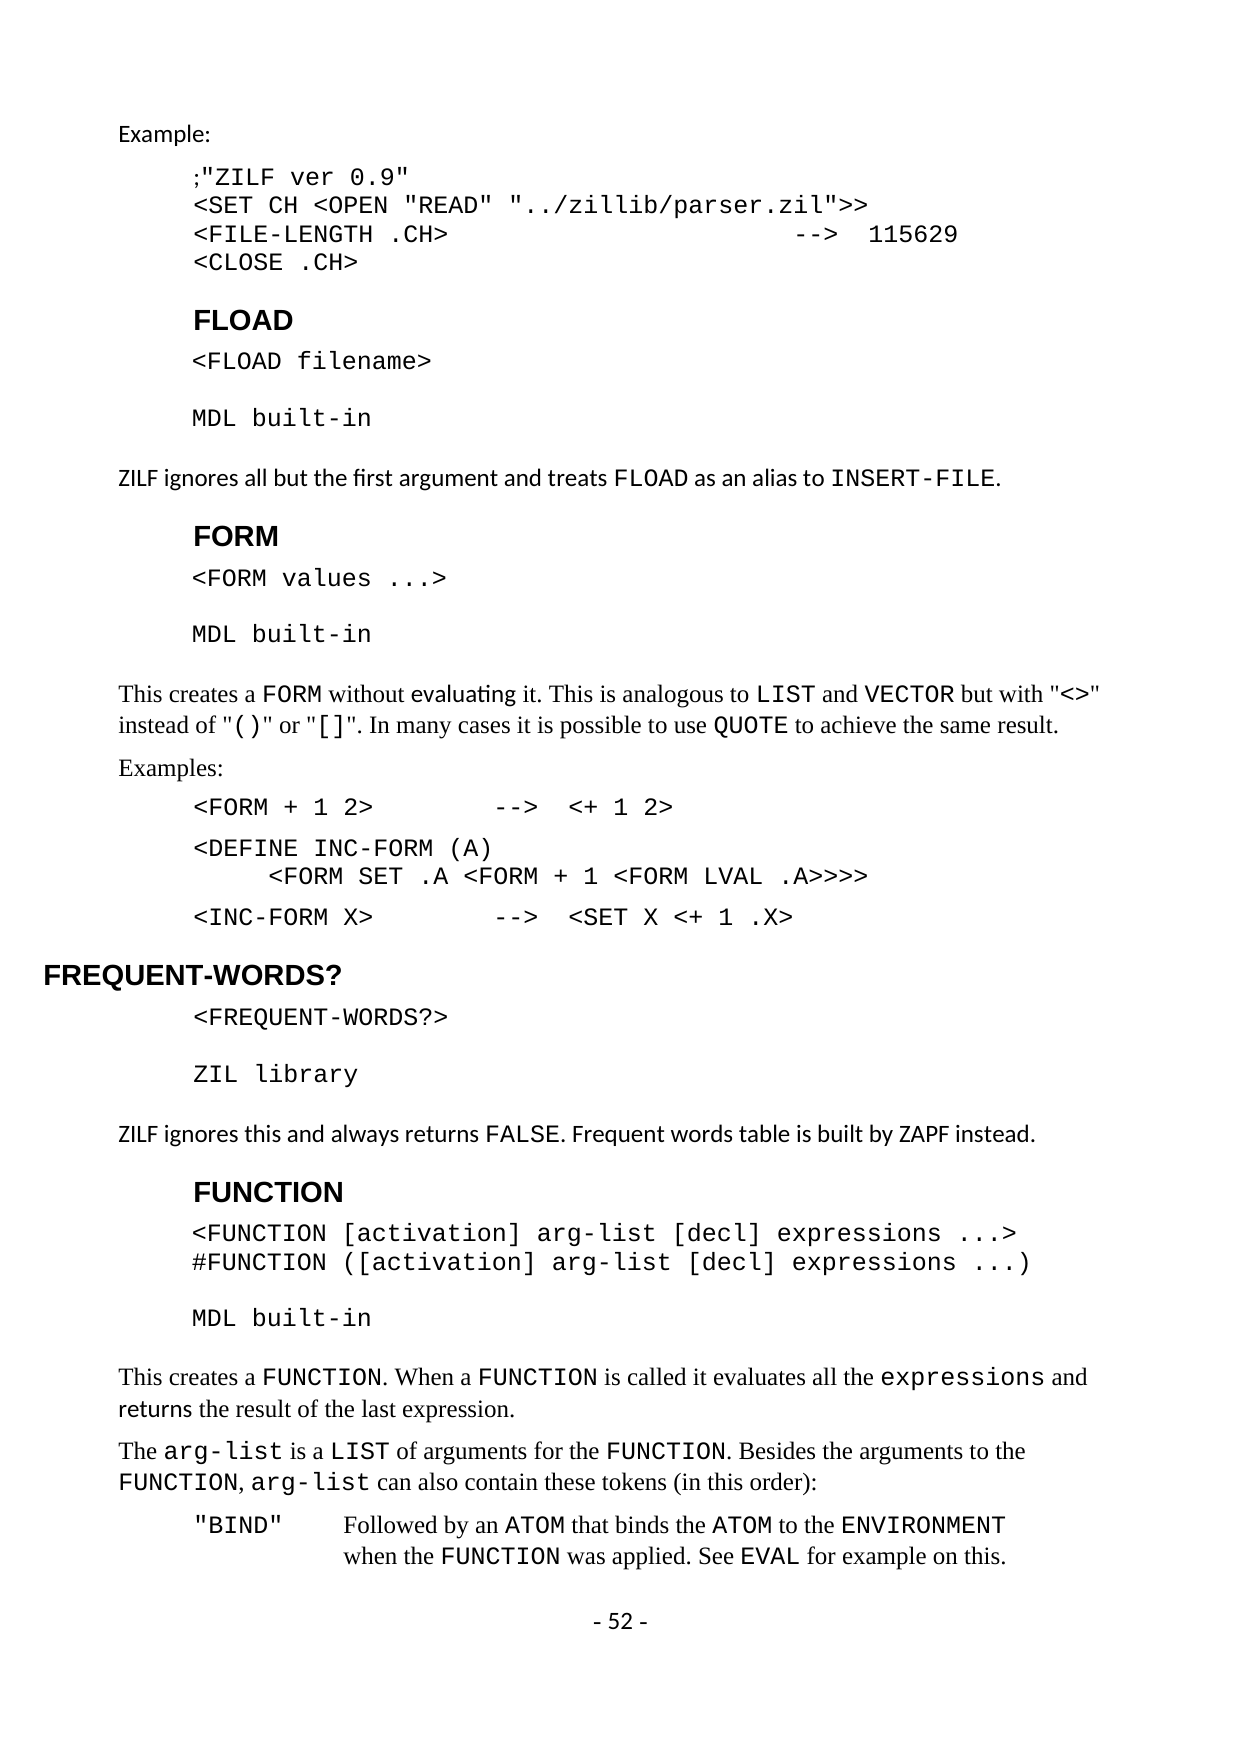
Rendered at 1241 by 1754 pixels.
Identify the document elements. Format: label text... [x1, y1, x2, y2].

subtitle FLOAD [118, 303, 1122, 336]
text <FUNCTION [activation] arg-list [decl] expressions ...> [192, 1221, 1122, 1249]
text <FORM + 1 2> --> <+ 1 2> [118, 795, 1122, 823]
text This creates a FUNCTION. When a FUNCTION is called it evaluates all the expressions and returns the result of the last expression. [118, 1362, 1122, 1424]
text The arg-list is a LIST of arguments for the FUNCTION. Besides the arguments to the FUNCTION, arg-list can also contain these tokens (in this order): [118, 1436, 1122, 1498]
subtitle FUNCTION [118, 1175, 1122, 1208]
text ;"ZILF ver 0.9" <SET CH <OPEN "READ" "../zillib/parser.zil">> <FILE-LENGTH .CH> --> 115629 <CLOSE .CH> [118, 161, 1122, 278]
text MDL built-in [192, 1306, 1122, 1334]
text "BIND" Followed by an ATOM that binds the ATOM to the ENVIRONMENT when the FUNCTION was applied. See EVAL for example on this. [118, 1510, 1122, 1572]
text <INC-FORM X> --> <SET X <+ 1 .X> [118, 905, 1122, 933]
text MDL built-in [192, 622, 1122, 650]
list <FREQUENT-WORDS?> [118, 1004, 1122, 1032]
text <FLOAD filename> [192, 349, 1122, 377]
text This creates a FORM without evaluating it. This is analogous to LIST and VECTOR but with "<>" instead of "()" or "[]". In many cases it is possible to use QUOTE to achieve the same result. [118, 678, 1122, 741]
text ZILF ignores all but the first argument and treats FLOAD as an alias to INSERT-FILE. [118, 462, 1122, 494]
text Examples: [118, 753, 1122, 782]
text Example: [118, 118, 1122, 149]
text MDL built-in [192, 406, 1122, 434]
list ZIL library [118, 1061, 1122, 1089]
text <DEFINE INC-FORM (A) <FORM SET .A <FORM + 1 <FORM LVAL .A>>>> [118, 836, 1122, 892]
subtitle FREQUENT-WORDS? [43, 958, 1122, 992]
text <FORM values ...> [192, 565, 1122, 593]
subtitle FORM [118, 519, 1122, 553]
text ZILF ignores this and always returns FALSE. Frequent words table is built by ZAPF instead. [118, 1118, 1122, 1150]
text #FUNCTION ([activation] arg-list [decl] expressions ...) [192, 1249, 1122, 1277]
